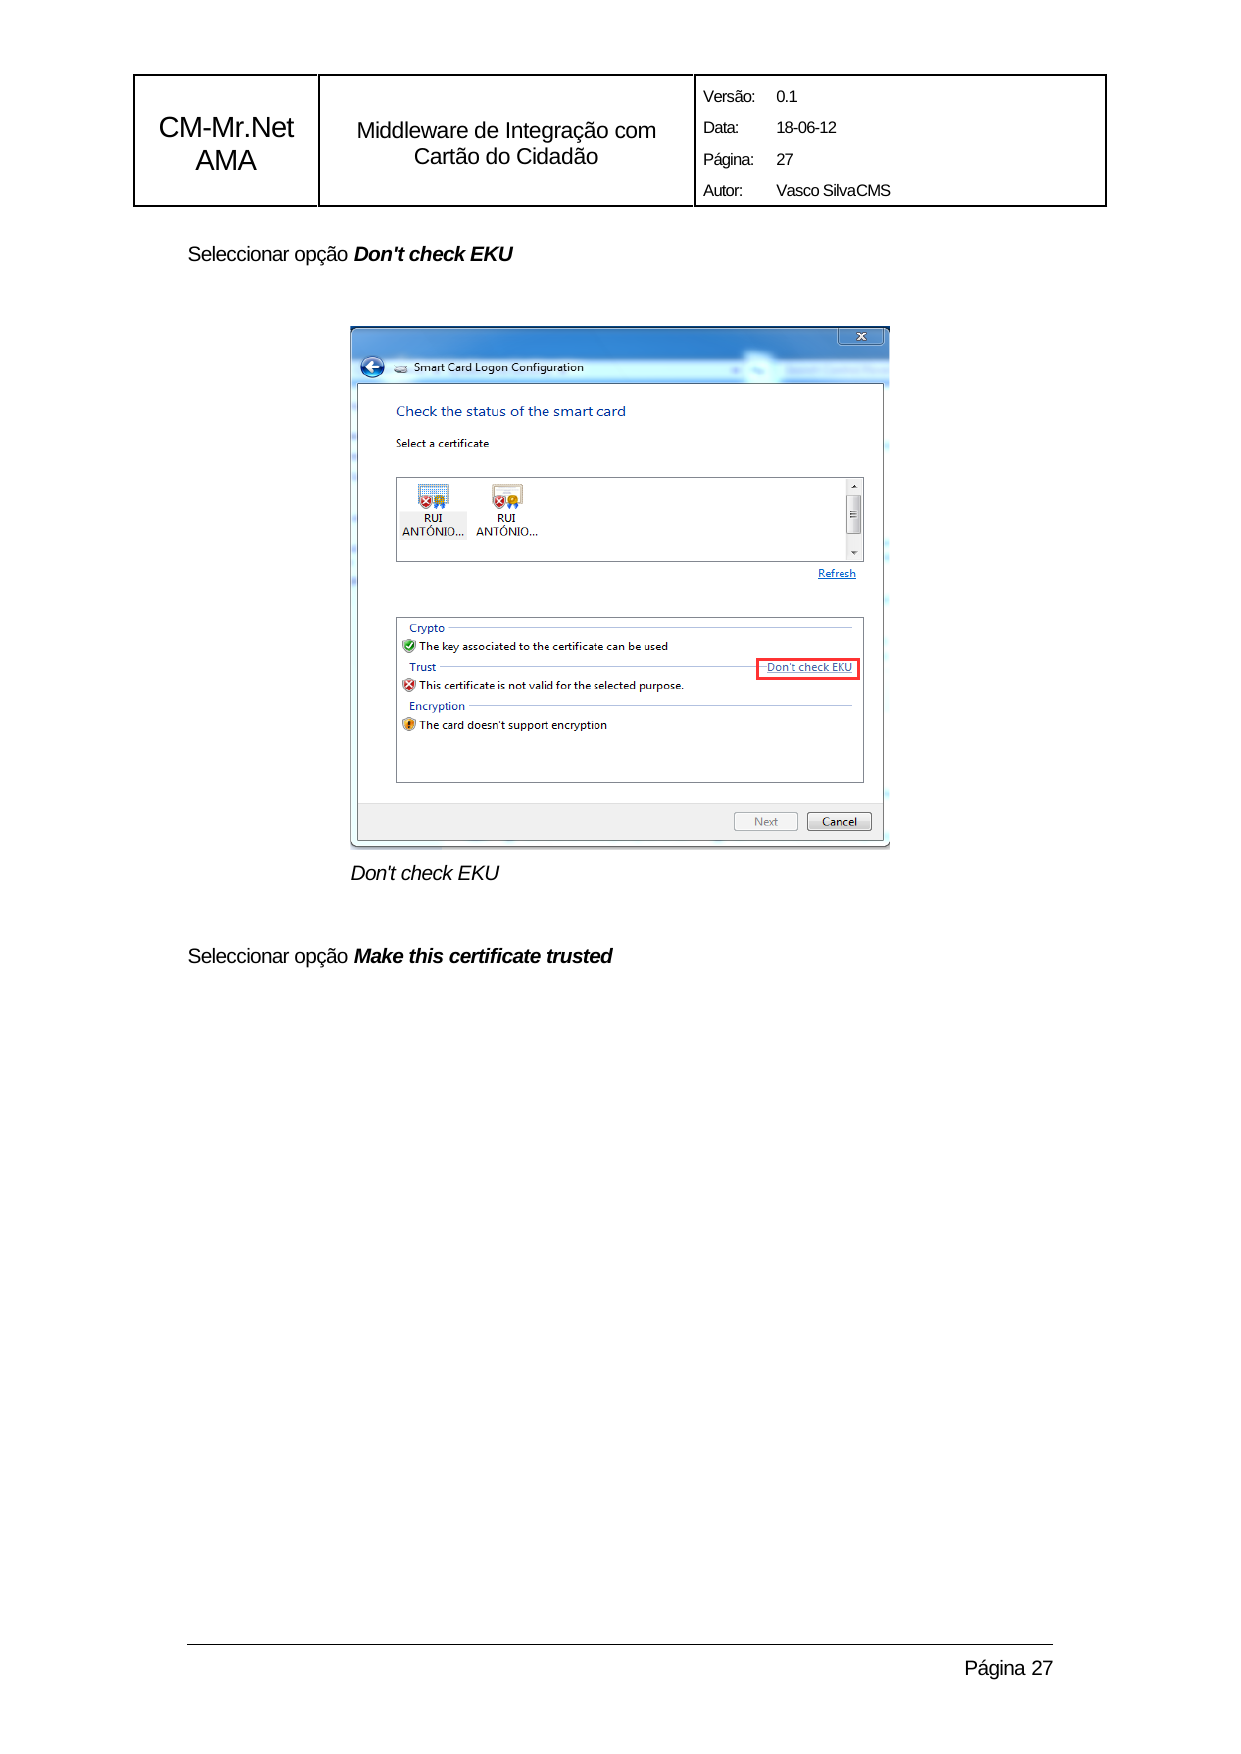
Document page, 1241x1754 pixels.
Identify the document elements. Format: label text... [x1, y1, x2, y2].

picture [350, 326, 890, 850]
text Don't check EKU [350, 850, 890, 885]
text Seleccionar opção Make this certificate trusted [187, 945, 1053, 968]
text Seleccionar opção Don't check EKU [187, 242, 1053, 266]
